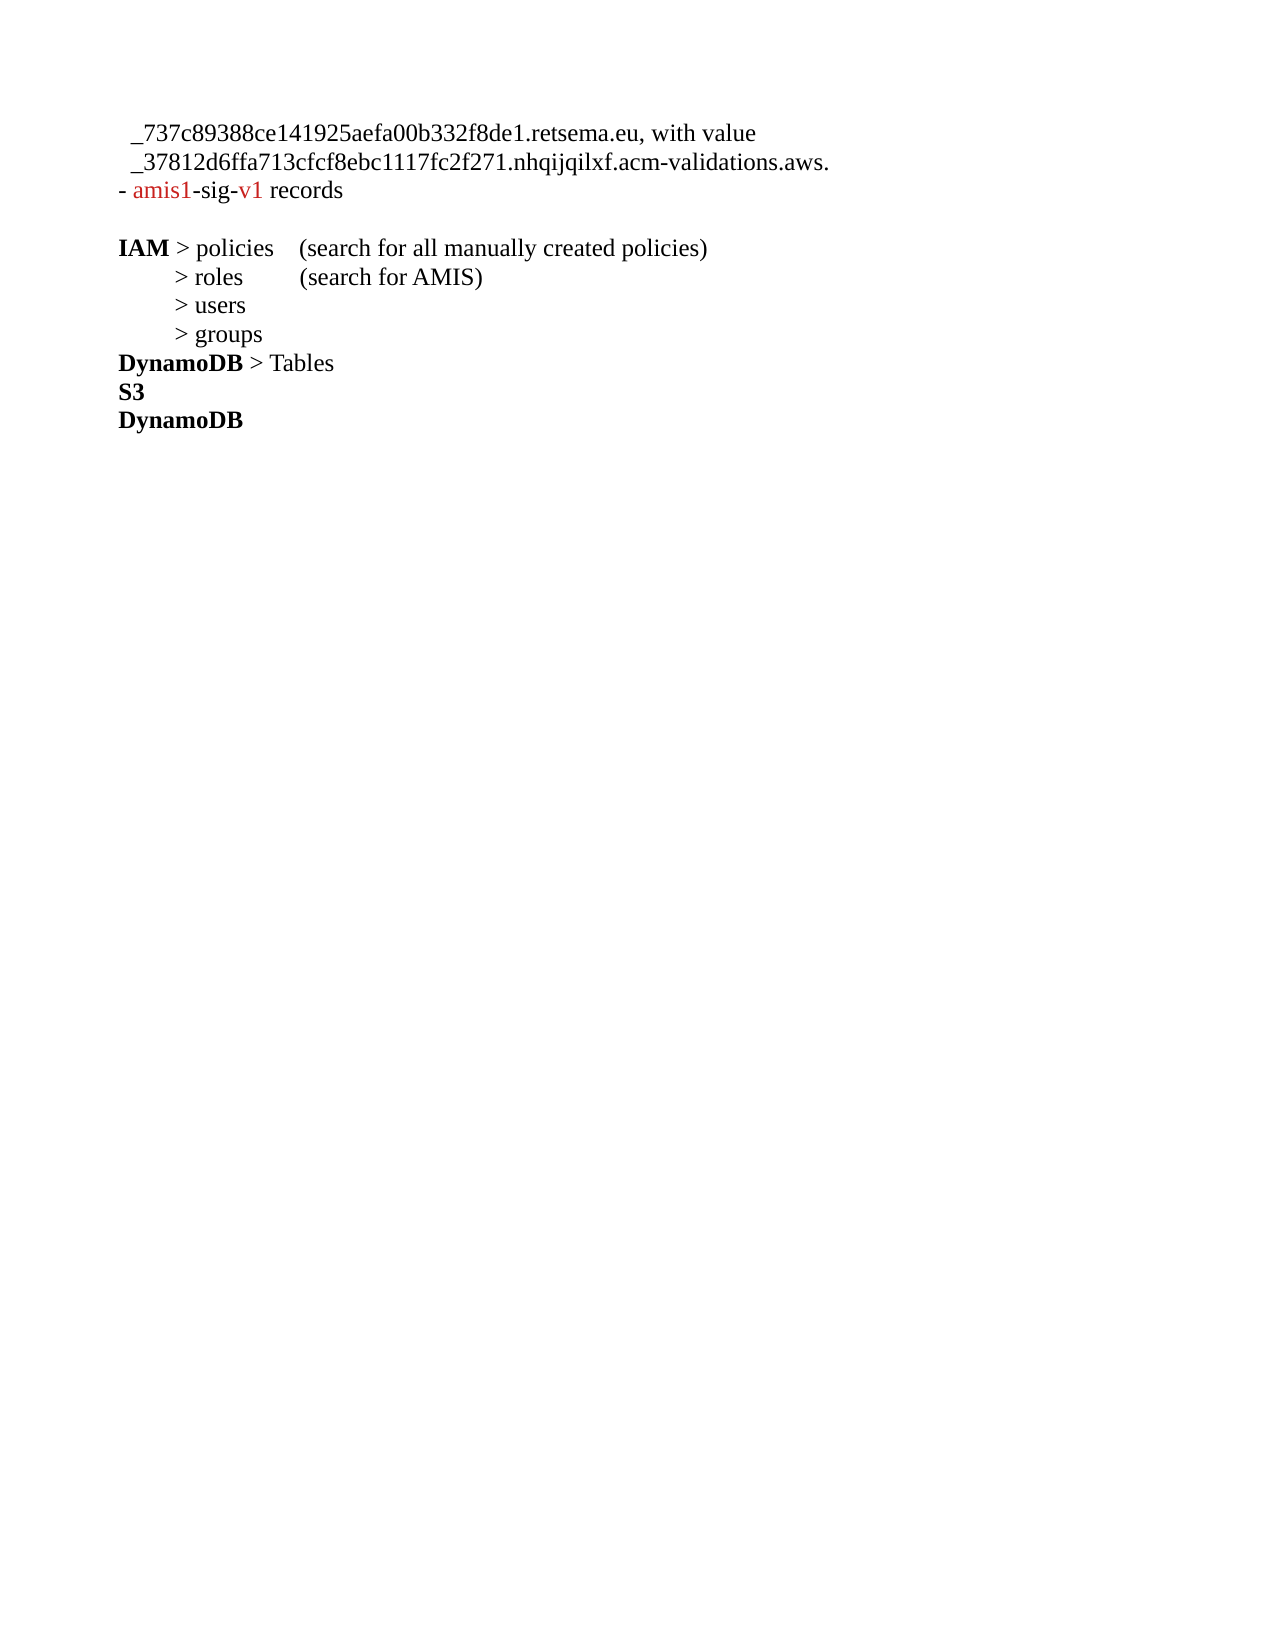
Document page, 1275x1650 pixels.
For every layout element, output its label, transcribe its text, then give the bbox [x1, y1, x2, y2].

text - amis1-sig-v1 records [118, 176, 1157, 204]
text > users [118, 291, 1157, 319]
text _37812d6ffa713cfcf8ebc1117fc2f271.nhqijqilxf.acm-validations.aws. [118, 147, 1157, 176]
text S3 [118, 377, 1157, 406]
text > groups [118, 319, 1157, 348]
text DynamoDB > Tables [118, 348, 1157, 377]
text DynamoDB [118, 406, 1157, 434]
text IAM > policies (search for all manually created policies) [118, 233, 1157, 262]
text > roles (search for AMIS) [118, 262, 1157, 291]
text _737c89388ce141925aefa00b332f8de1.retsema.eu, with value [118, 118, 1157, 147]
